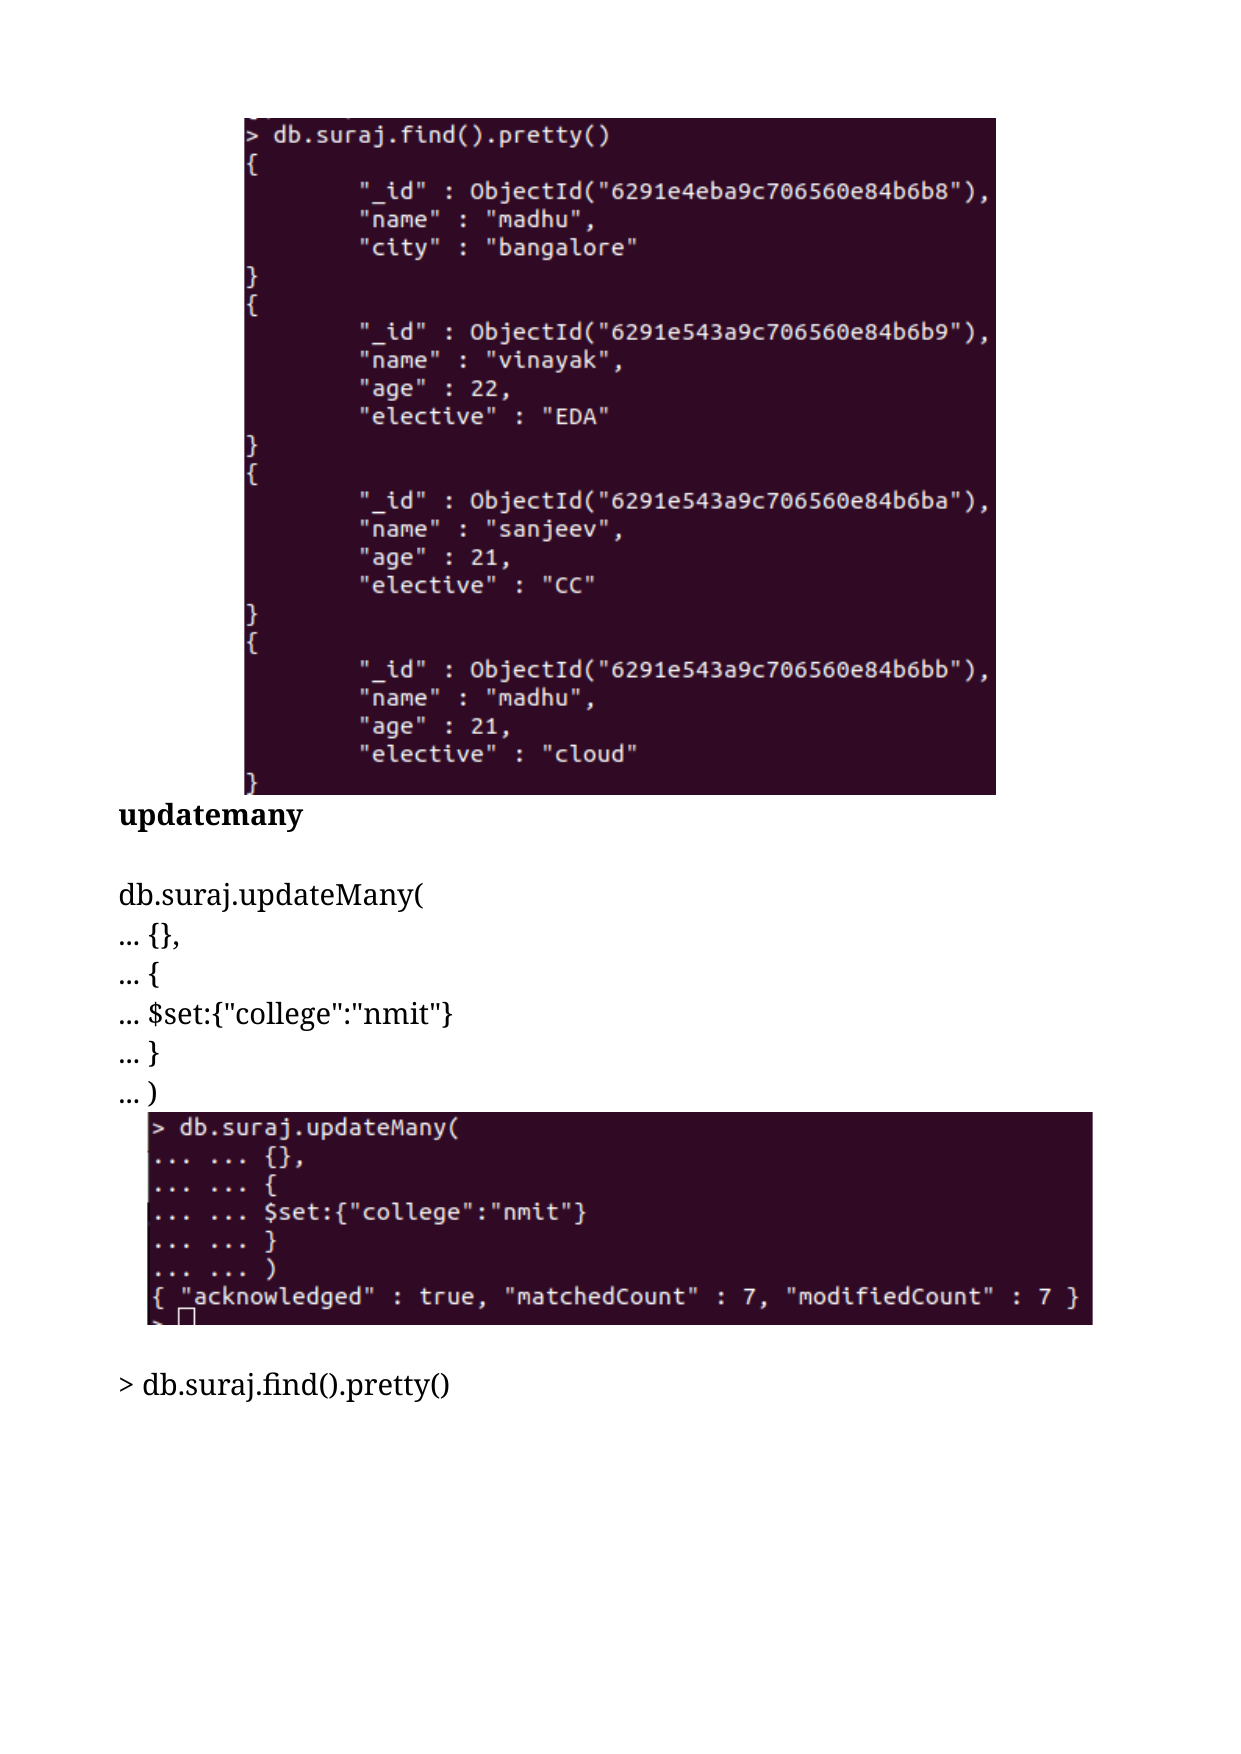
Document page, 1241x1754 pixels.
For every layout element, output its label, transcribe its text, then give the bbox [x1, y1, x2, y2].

text ... $set:{"college":"nmit"} [118, 993, 1122, 1033]
picture [147, 1112, 1093, 1325]
text ... } [118, 1033, 1122, 1072]
text updatemany [118, 356, 1122, 834]
picture [244, 118, 996, 795]
text ... ) [118, 1072, 1122, 1112]
text ... {}, [118, 914, 1122, 953]
text ... { [118, 953, 1122, 993]
text > db.suraj.find().pretty() [118, 1364, 1122, 1404]
text db.suraj.updateMany( [118, 874, 1122, 914]
